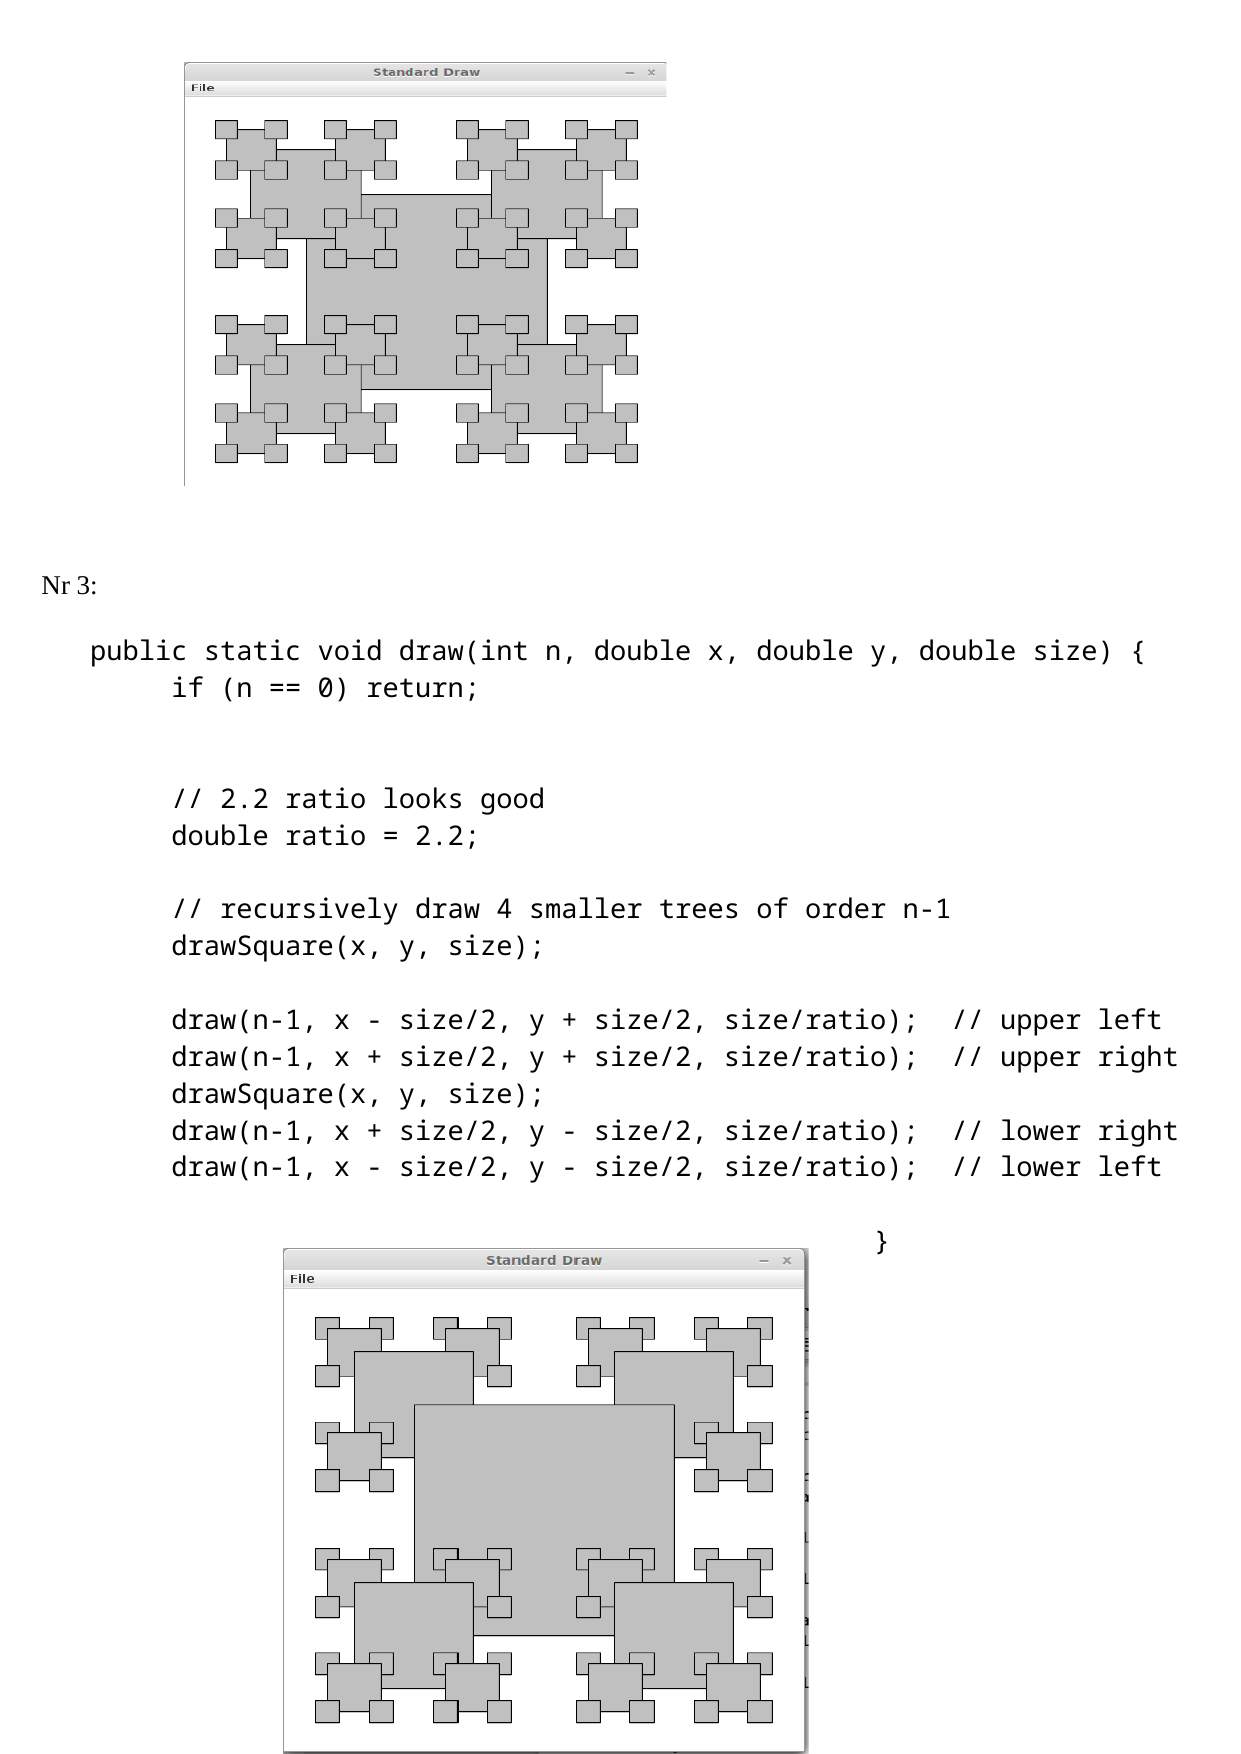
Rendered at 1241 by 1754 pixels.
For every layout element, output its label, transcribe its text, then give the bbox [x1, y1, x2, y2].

text draw(n-1, x - size/2, y - size/2, size/ratio); // lower left [41, 1148, 1207, 1185]
text drawSquare(x, y, size); [41, 1074, 1207, 1111]
text Nr 3: [41, 569, 1207, 600]
picture [184, 62, 667, 486]
text draw(n-1, x + size/2, y - size/2, size/ratio); // lower right [41, 1111, 1207, 1148]
text public static void draw(int n, double x, double y, double size) { [41, 632, 1207, 668]
text if (n == 0) return; [41, 668, 1207, 705]
text draw(n-1, x + size/2, y + size/2, size/ratio); // upper right [41, 1037, 1207, 1074]
text } [41, 1222, 1207, 1258]
text draw(n-1, x - size/2, y + size/2, size/ratio); // upper left [41, 1000, 1207, 1037]
text drawSquare(x, y, size); [41, 927, 1207, 963]
text // 2.2 ratio looks good [41, 779, 1207, 816]
text double ratio = 2.2; [41, 816, 1207, 853]
text // recursively draw 4 smaller trees of order n-1 [41, 890, 1207, 927]
picture [283, 1248, 809, 1754]
